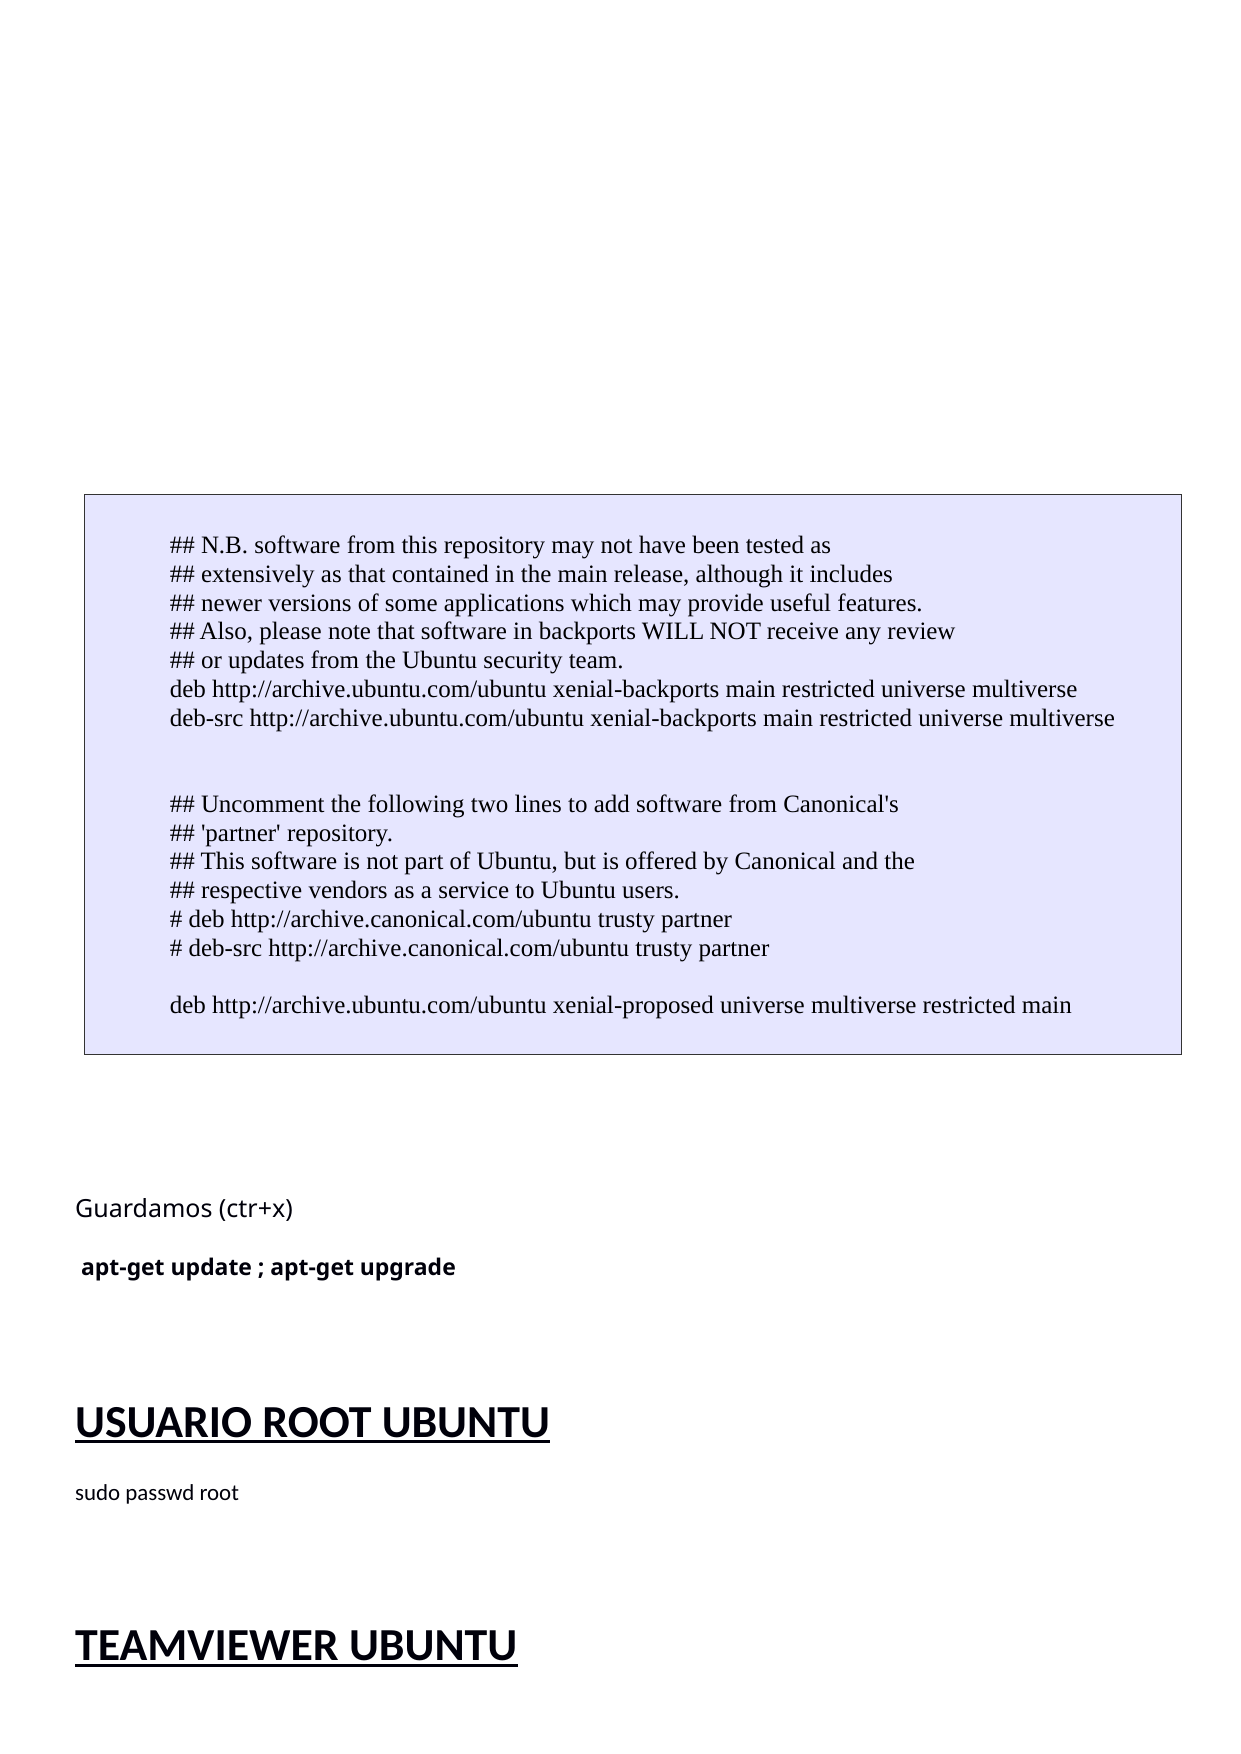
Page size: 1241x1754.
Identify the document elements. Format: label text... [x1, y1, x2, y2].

text USUARIO ROOT UBUNTU [75, 1393, 1165, 1449]
text apt-get update ; apt-get upgrade [75, 1251, 1165, 1282]
text sudo passwd root [75, 1478, 1165, 1506]
text TEAMVIEWER UBUNTU [75, 1616, 1165, 1672]
text Guardamos (ctr+x) [75, 1191, 1165, 1225]
